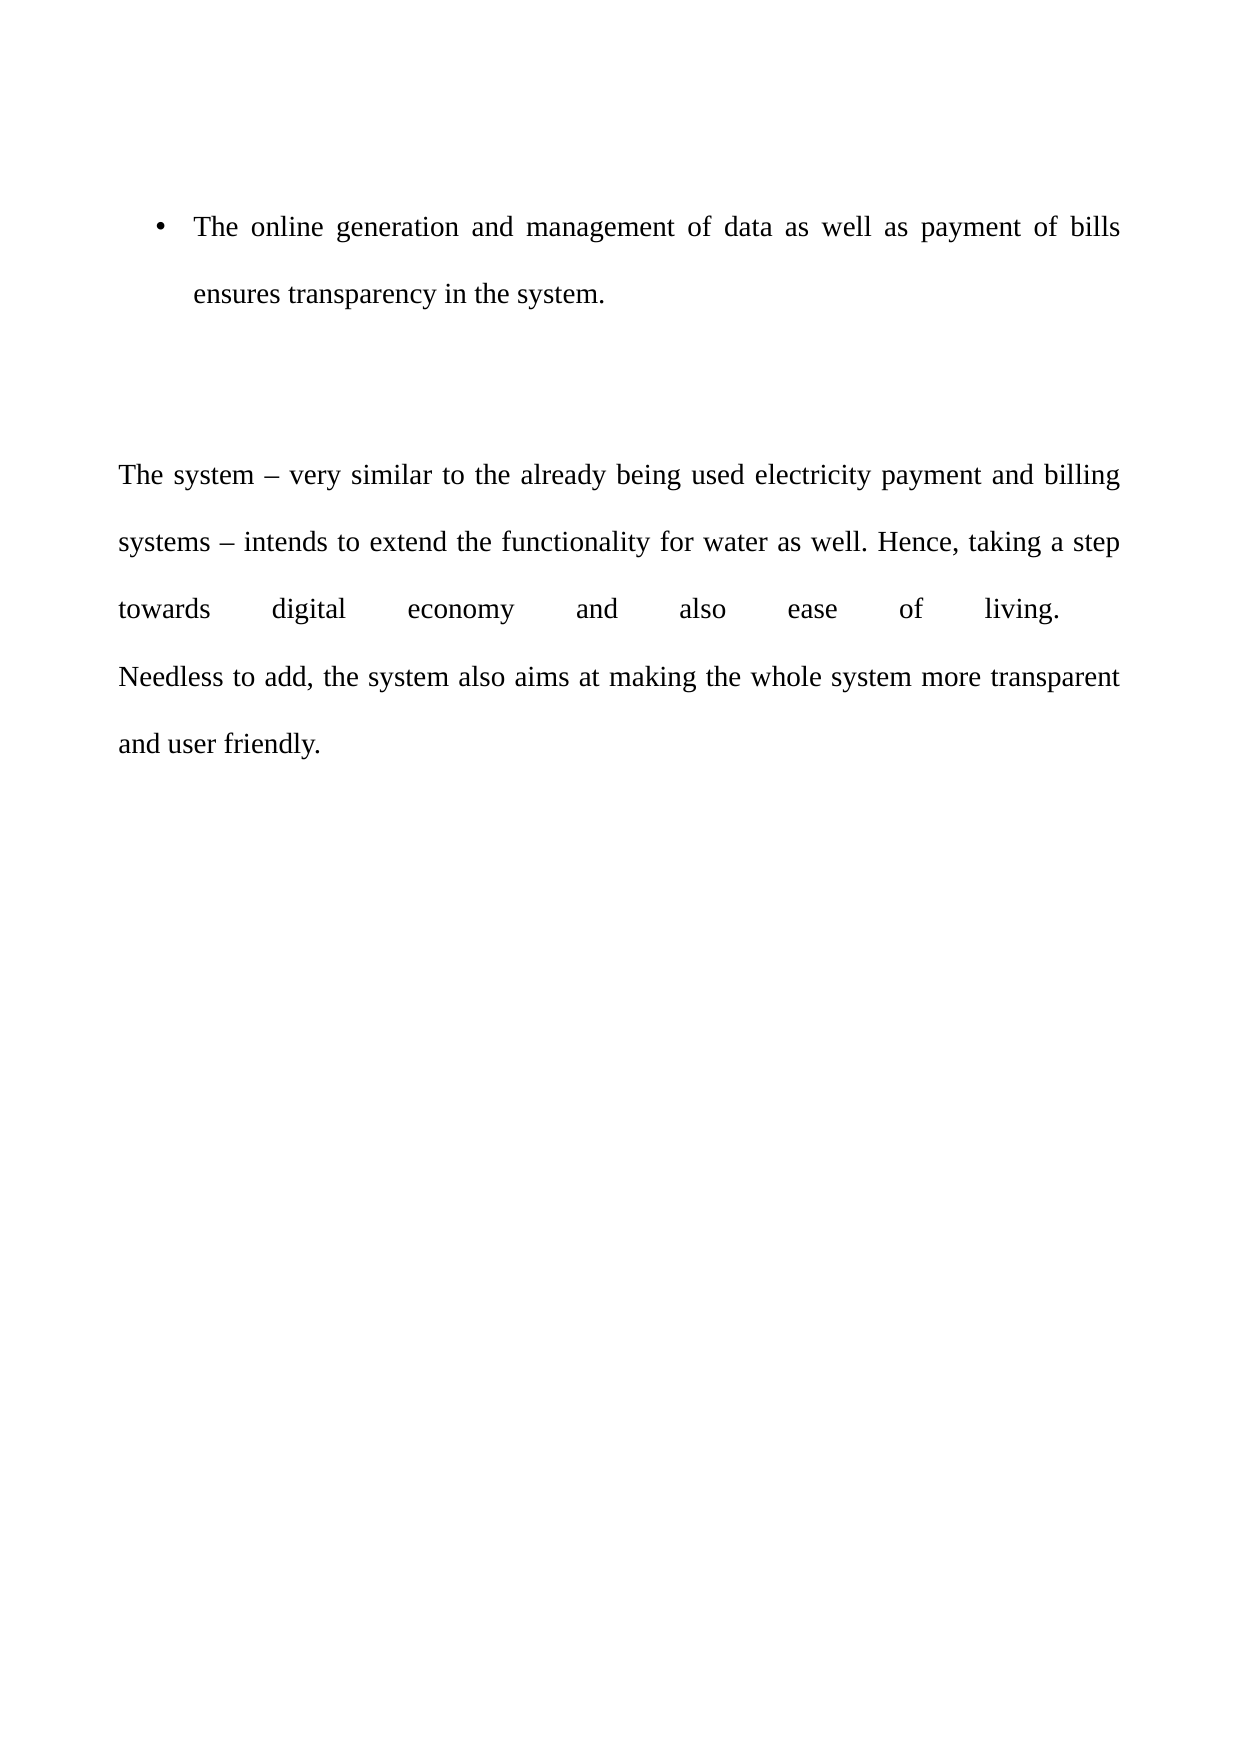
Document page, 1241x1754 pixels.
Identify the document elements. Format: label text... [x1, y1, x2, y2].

text The system – very similar to the already being used electricity payment and billing systems – intends to extend the functionality for water as well. Hence, taking a step towards digital economy and also ease of living. Needless to add, the system also aims at making the whole system more transparent and user friendly. [118, 457, 1122, 759]
list The online generation and management of data as well as payment of bills ensures transparency in the system. [156, 209, 1122, 309]
